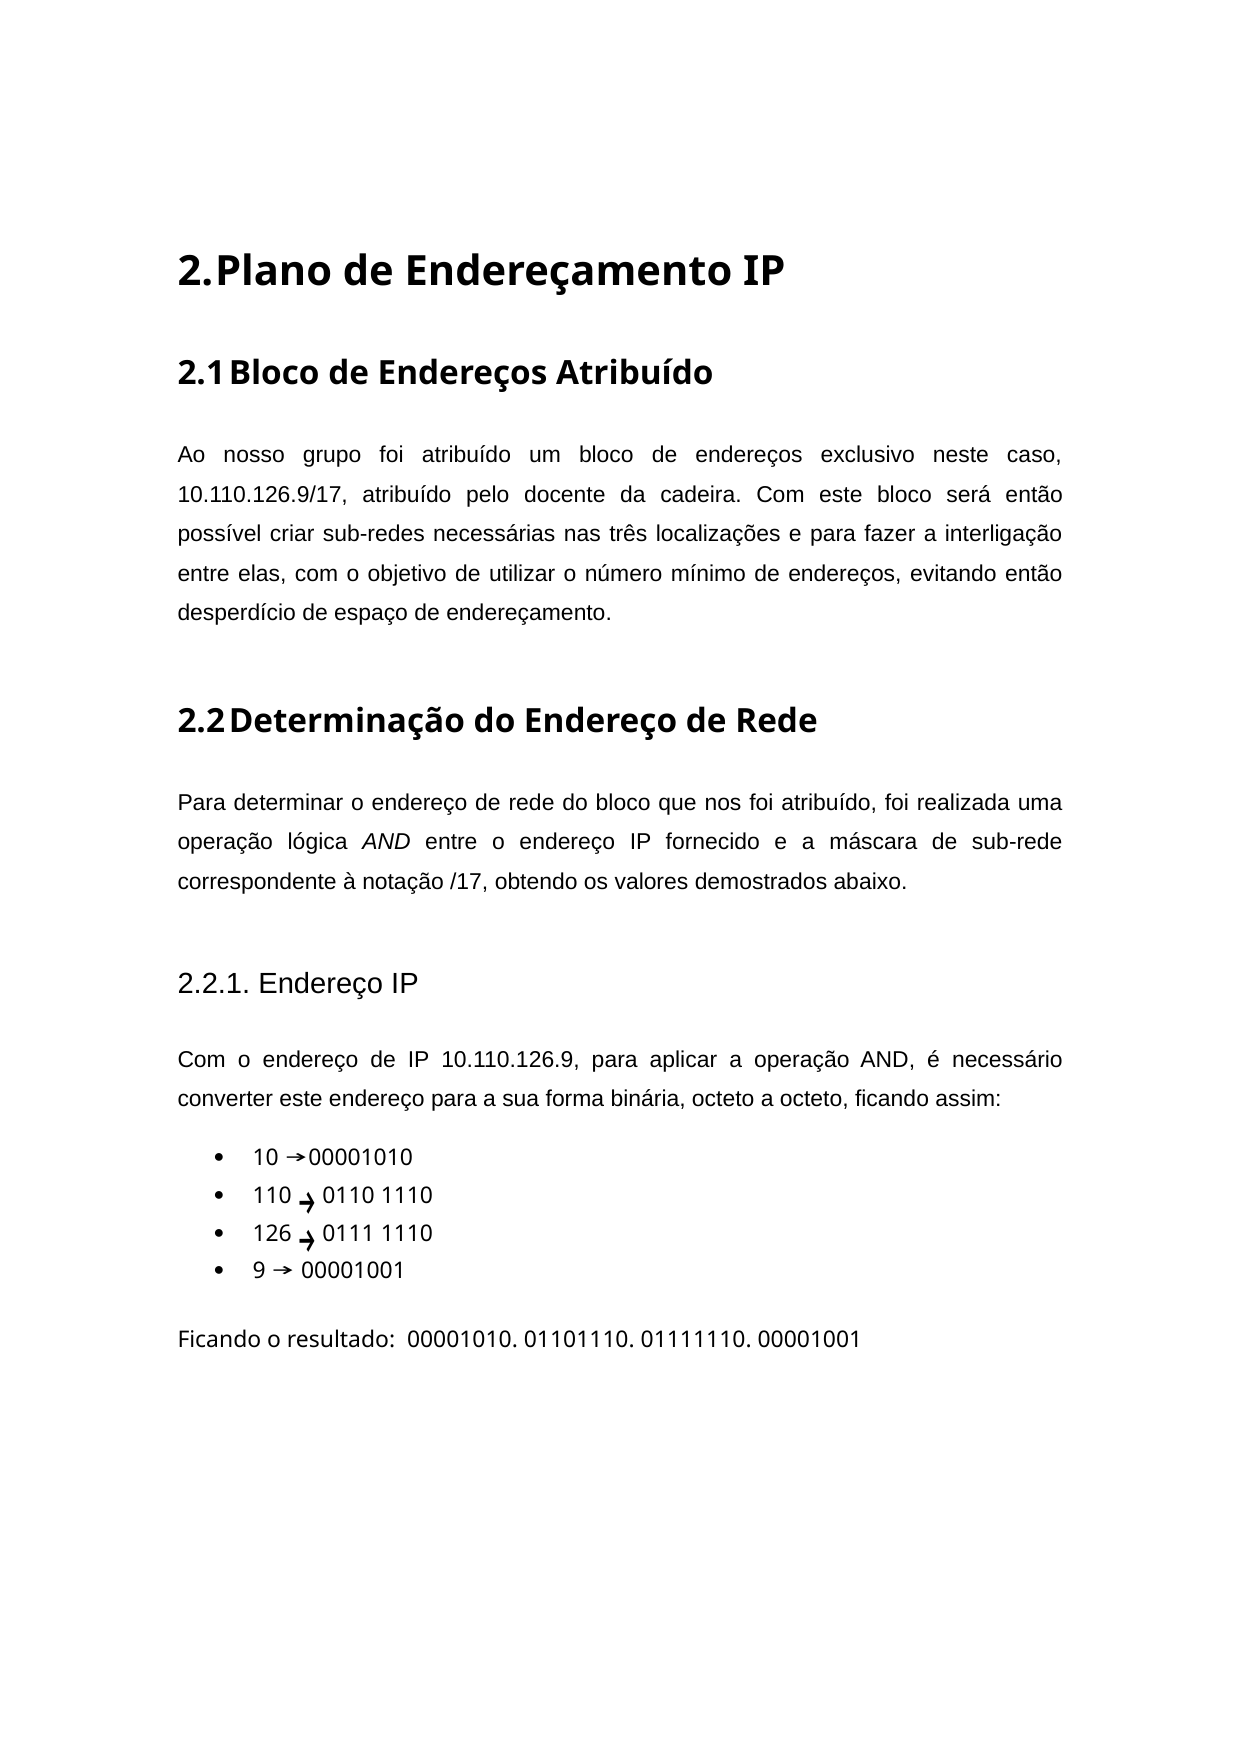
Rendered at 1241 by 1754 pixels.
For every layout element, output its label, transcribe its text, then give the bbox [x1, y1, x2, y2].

text Ao nosso grupo foi atribuído um bloco de endereços exclusivo neste caso, 10.110.126.9/17, atribuído pelo docente da cadeira. Com este bloco será então possível criar sub-redes necessárias nas três localizações e para fazer a interligação entre elas, com o objetivo de utilizar o número mínimo de endereços, evitando então desperdício de espaço de endereçamento. [177, 441, 1063, 625]
list 10 00001010 [215, 1141, 1063, 1179]
text Ficando o resultado: 00001010. 01101110. 01111110. 00001001 [177, 1323, 1063, 1354]
text Para determinar o endereço de rede do bloco que nos foi atribuído, foi realizada uma operação lógica AND entre o endereço IP fornecido e a máscara de sub-rede correspondente à notação /17, obtendo os valores demostrados abaixo. [177, 789, 1063, 894]
text Com o endereço de IP 10.110.126.9, para aplicar a operação AND, é necessário converter este endereço para a sua forma binária, octeto a octeto, ficando assim: [177, 1046, 1063, 1111]
list Determinação do Endereço de Rede [177, 697, 1063, 742]
list Bloco de Endereços Atribuído [177, 349, 1063, 394]
list 9 00001001 [215, 1254, 1063, 1292]
list 126 0111 1110 [215, 1216, 1063, 1254]
list 110 0110 1110 [215, 1179, 1063, 1216]
list Plano de Endereçamento IP [177, 241, 1063, 298]
subtitle 2.2.1. Endereço IP [177, 966, 1063, 999]
